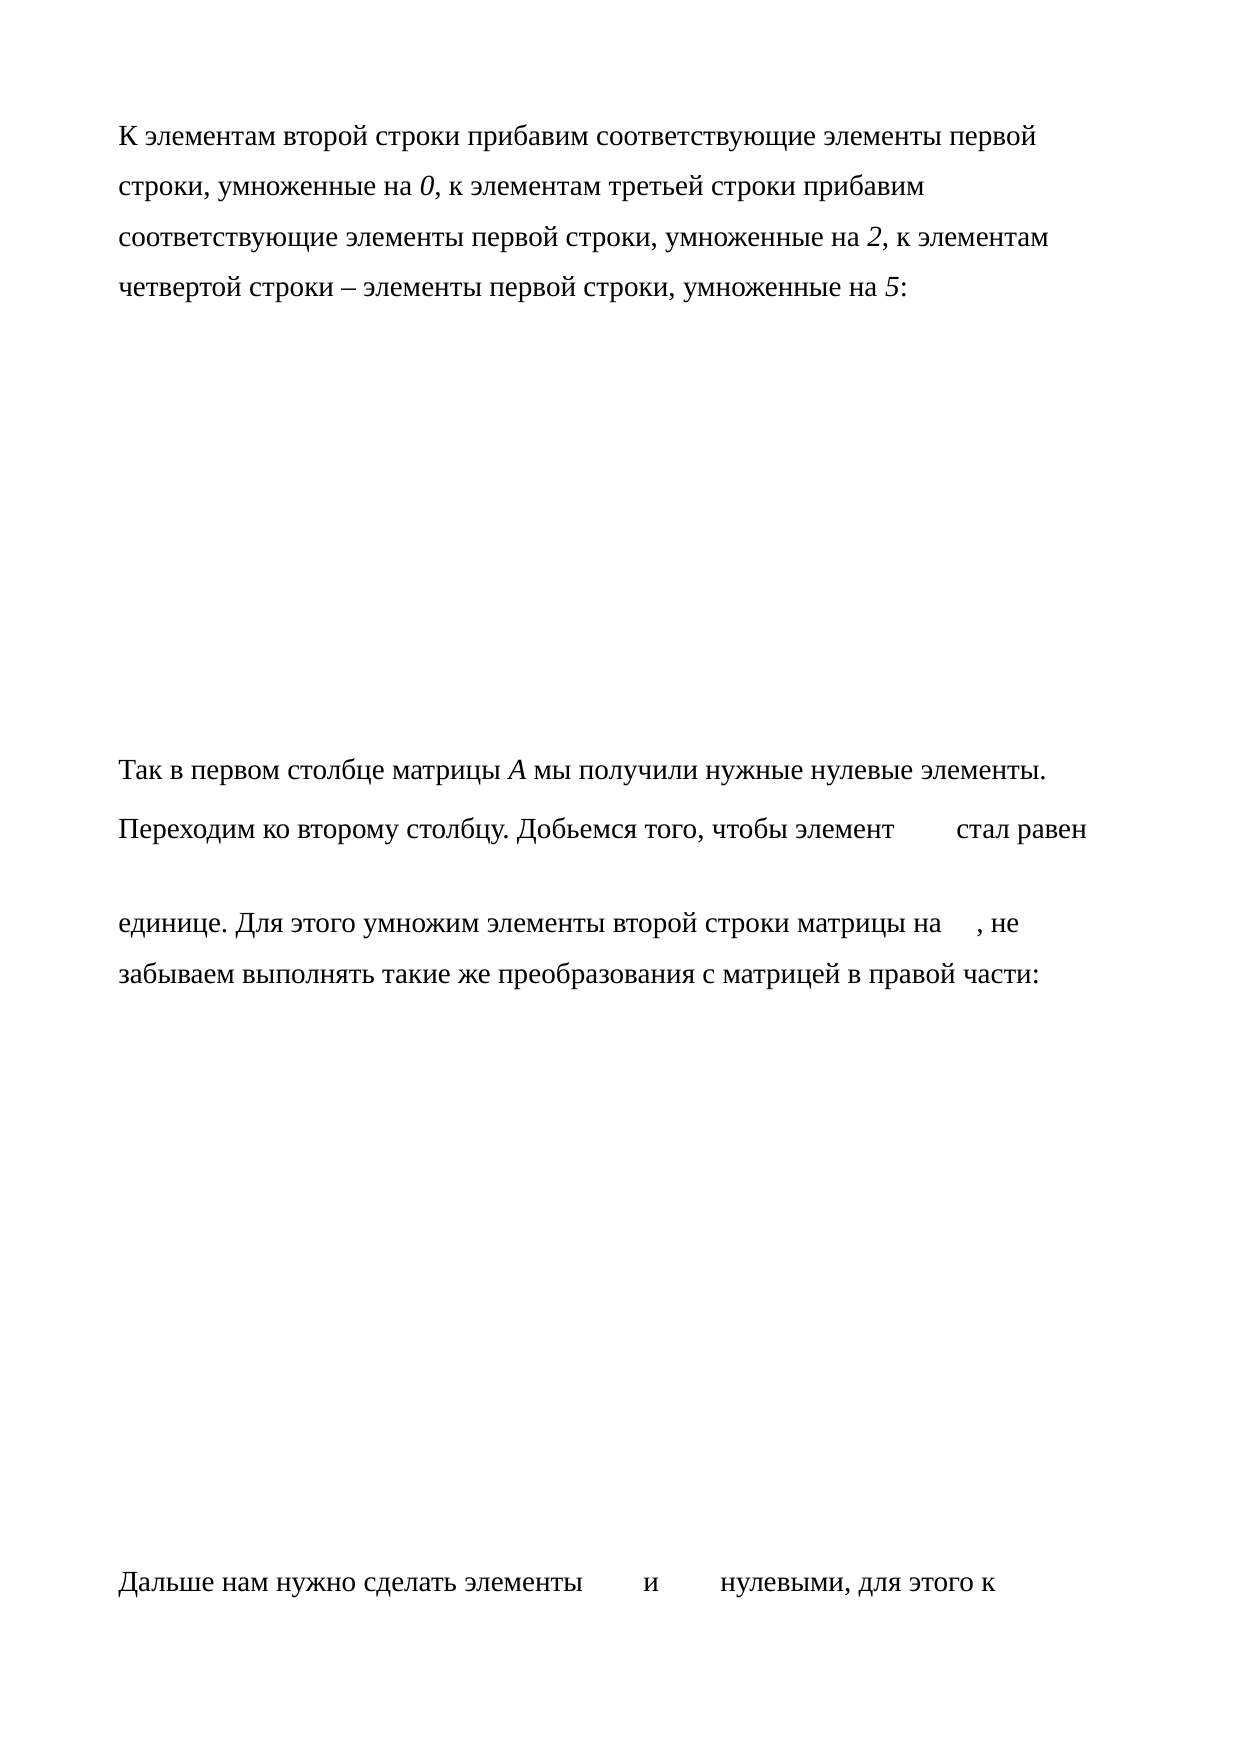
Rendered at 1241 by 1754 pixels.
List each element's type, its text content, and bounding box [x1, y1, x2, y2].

text Дальше нам нужно сделать элементы и нулевыми, для этого к [118, 1551, 1122, 1598]
text Так в первом столбце матрицы А мы получили нужные нулевые элементы. Переходим ко второму столбцу. Добьемся того, чтобы элемент стал равен единице. Для этого умножим элементы второй строки матрицы на , не забываем выполнять такие же преобразования с матрицей в правой части: [118, 752, 1122, 989]
text К элементам второй строки прибавим соответствующие элементы первой строки, умноженные на 0, к элементам третьей строки прибавим соответствующие элементы первой строки, умноженные на 2, к элементам четвертой строки – элементы первой строки, умноженные на 5: [118, 118, 1122, 303]
